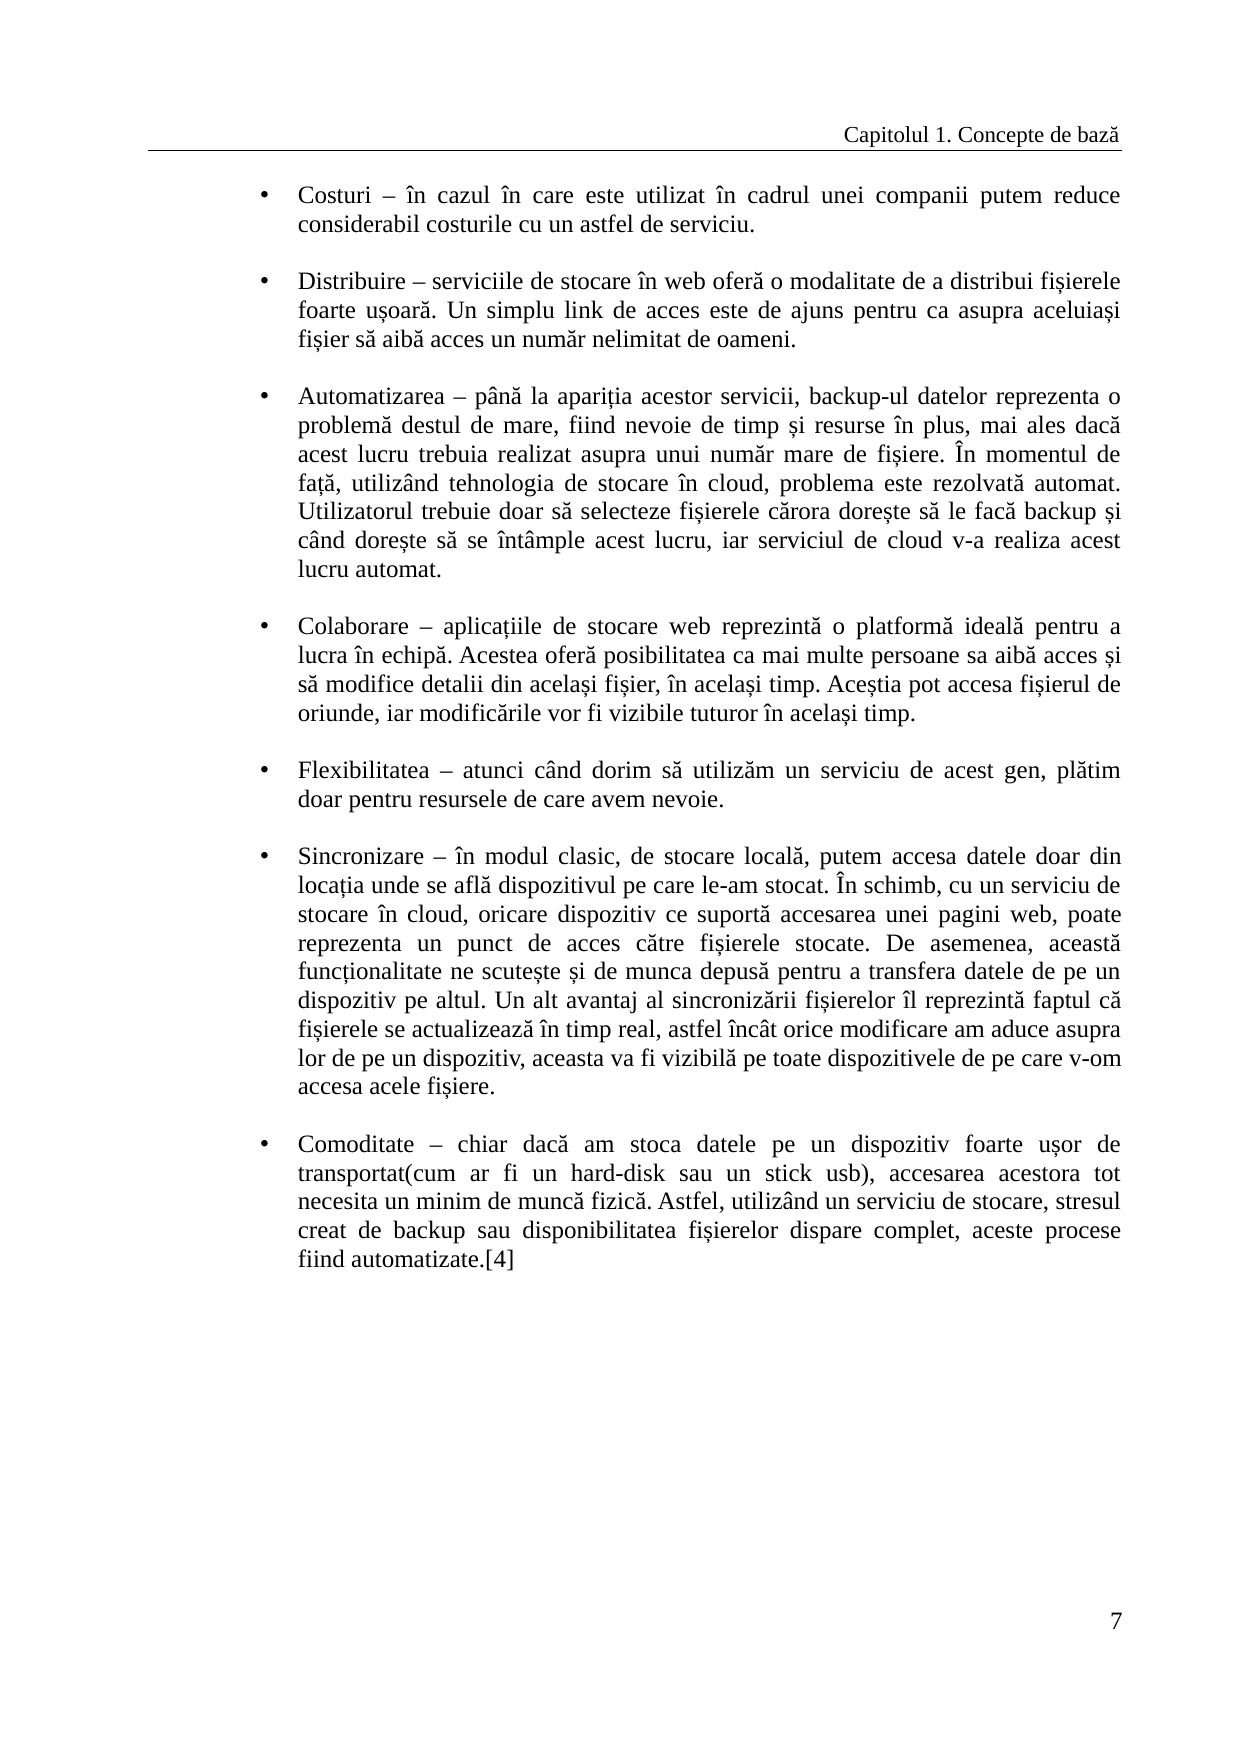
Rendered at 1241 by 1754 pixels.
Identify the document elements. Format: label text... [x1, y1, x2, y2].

list Flexibilitatea – atunci când dorim să utilizăm un serviciu de acest gen, plătim doar pentru resursele de care avem nevoie. [260, 755, 1122, 813]
list Colaborare – aplicațiile de stocare web reprezintă o platformă ideală pentru a lucra în echipă. Acestea oferă posibilitatea ca mai multe persoane sa aibă acces și să modifice detalii din același fișier, în același timp. Aceștia pot accesa fișierul de oriunde, iar modificările vor fi vizibile tuturor în același timp. [260, 611, 1122, 726]
list Costuri – în cazul în care este utilizat în cadrul unei companii putem reduce considerabil costurile cu un astfel de serviciu. [260, 180, 1122, 238]
list Comoditate – chiar dacă am stoca datele pe un dispozitiv foarte ușor de transportat(cum ar fi un hard-disk sau un stick usb), accesarea acestora tot necesita un minim de muncă fizică. Astfel, utilizând un serviciu de stocare, stresul creat de backup sau disponibilitatea fișierelor dispare complet, aceste procese fiind automatizate.[4] [260, 1129, 1122, 1273]
list Distribuire – serviciile de stocare în web oferă o modalitate de a distribui fișierele foarte ușoară. Un simplu link de acces este de ajuns pentru ca asupra aceluiași fișier să aibă acces un număr nelimitat de oameni. [260, 266, 1122, 353]
list Automatizarea – până la apariția acestor servicii, backup-ul datelor reprezenta o problemă destul de mare, fiind nevoie de timp și resurse în plus, mai ales dacă acest lucru trebuia realizat asupra unui număr mare de fișiere. În momentul de față, utilizând tehnologia de stocare în cloud, problema este rezolvată automat. Utilizatorul trebuie doar să selecteze fișierele cărora dorește să le facă backup și când dorește să se întâmple acest lucru, iar serviciul de cloud v-a realiza acest lucru automat. [260, 381, 1122, 583]
list Sincronizare – în modul clasic, de stocare locală, putem accesa datele doar din locația unde se află dispozitivul pe care le-am stocat. În schimb, cu un serviciu de stocare în cloud, oricare dispozitiv ce suportă accesarea unei pagini web, poate reprezenta un punct de acces către fișierele stocate. De asemenea, această funcționalitate ne scutește și de munca depusă pentru a transfera datele de pe un dispozitiv pe altul. Un alt avantaj al sincronizării fișierelor îl reprezintă faptul că fișierele se actualizează în timp real, astfel încât orice modificare am aduce asupra lor de pe un dispozitiv, aceasta va fi vizibilă pe toate dispozitivele de pe care v-om accesa acele fișiere. [260, 841, 1122, 1100]
